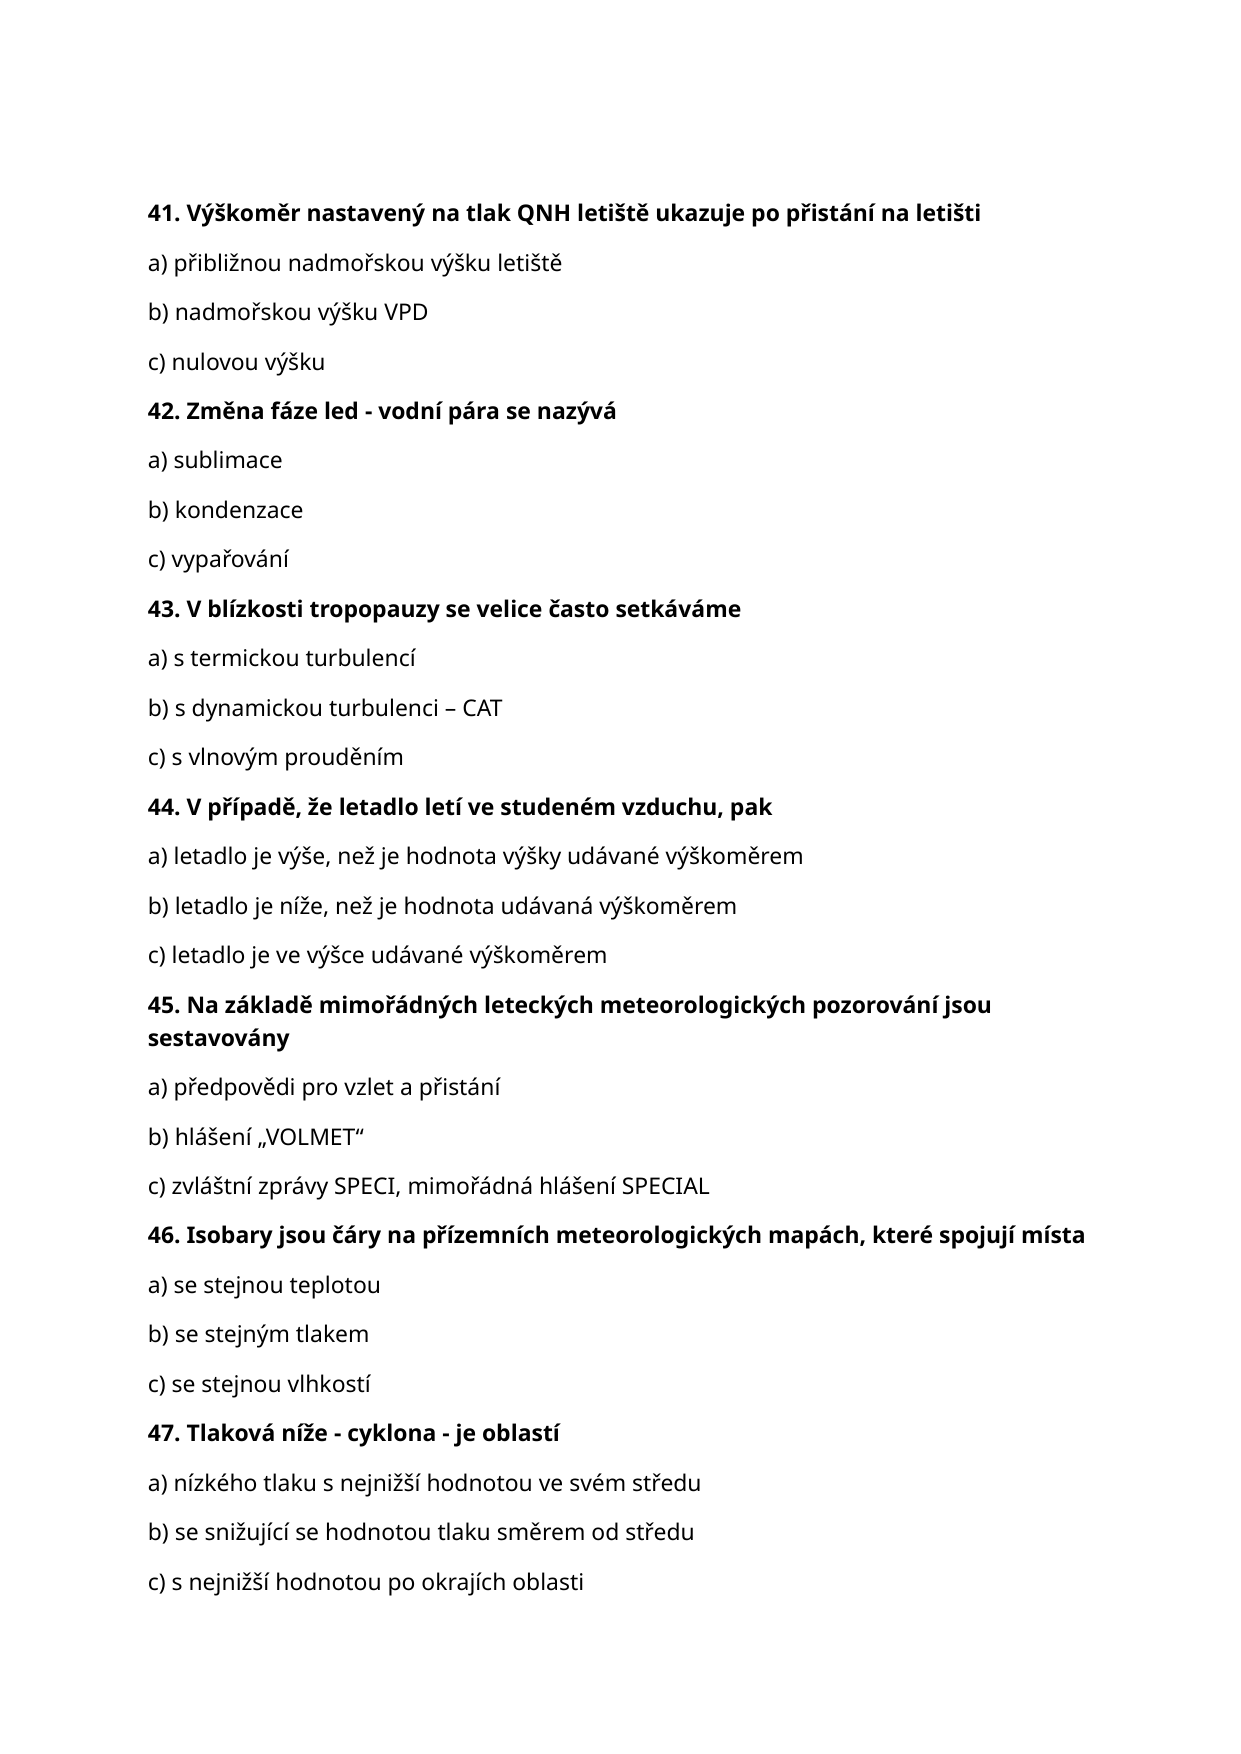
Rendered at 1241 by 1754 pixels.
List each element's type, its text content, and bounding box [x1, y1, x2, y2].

text b) se snižující se hodnotou tlaku směrem od středu [148, 1516, 1093, 1548]
text c) nulovou výšku [148, 346, 1093, 377]
text 46. Isobary jsou čáry na přízemních meteorologických mapách, které spojují místa [148, 1219, 1093, 1251]
text c) s vlnovým prouděním [148, 741, 1093, 773]
text a) nízkého tlaku s nejnižší hodnotou ve svém středu [148, 1467, 1093, 1498]
text 41. Výškoměr nastavený na tlak QNH letiště ukazuje po přistání na letišti [148, 197, 1093, 228]
text 44. V případě, že letadlo letí ve studeném vzduchu, pak [148, 791, 1093, 822]
text b) hlášení „VOLMET“ [148, 1121, 1093, 1152]
text a) letadlo je výše, než je hodnota výšky udávané výškoměrem [148, 840, 1093, 872]
text c) vypařování [148, 543, 1093, 575]
text a) se stejnou teplotou [148, 1269, 1093, 1300]
text b) se stejným tlakem [148, 1318, 1093, 1350]
text 43. V blízkosti tropopauzy se velice často setkáváme [148, 593, 1093, 624]
text c) zvláštní zprávy SPECI, mimořádná hlášení SPECIAL [148, 1170, 1093, 1201]
text a) sublimace [148, 444, 1093, 476]
text b) nadmořskou výšku VPD [148, 296, 1093, 327]
text 42. Změna fáze led - vodní pára se nazývá [148, 395, 1093, 426]
text c) letadlo je ve výšce udávané výškoměrem [148, 939, 1093, 971]
text b) s dynamickou turbulenci – CAT [148, 692, 1093, 723]
text c) se stejnou vlhkostí [148, 1368, 1093, 1399]
text a) předpovědi pro vzlet a přistání [148, 1071, 1093, 1102]
text 45. Na základě mimořádných leteckých meteorologických pozorování jsou sestavovány [148, 989, 1093, 1053]
text 47. Tlaková níže - cyklona - je oblastí [148, 1417, 1093, 1449]
text c) s nejnižší hodnotou po okrajích oblasti [148, 1566, 1093, 1597]
text a) přibližnou nadmořskou výšku letiště [148, 247, 1093, 278]
text a) s termickou turbulencí [148, 642, 1093, 674]
text b) kondenzace [148, 494, 1093, 525]
text b) letadlo je níže, než je hodnota udávaná výškoměrem [148, 890, 1093, 921]
